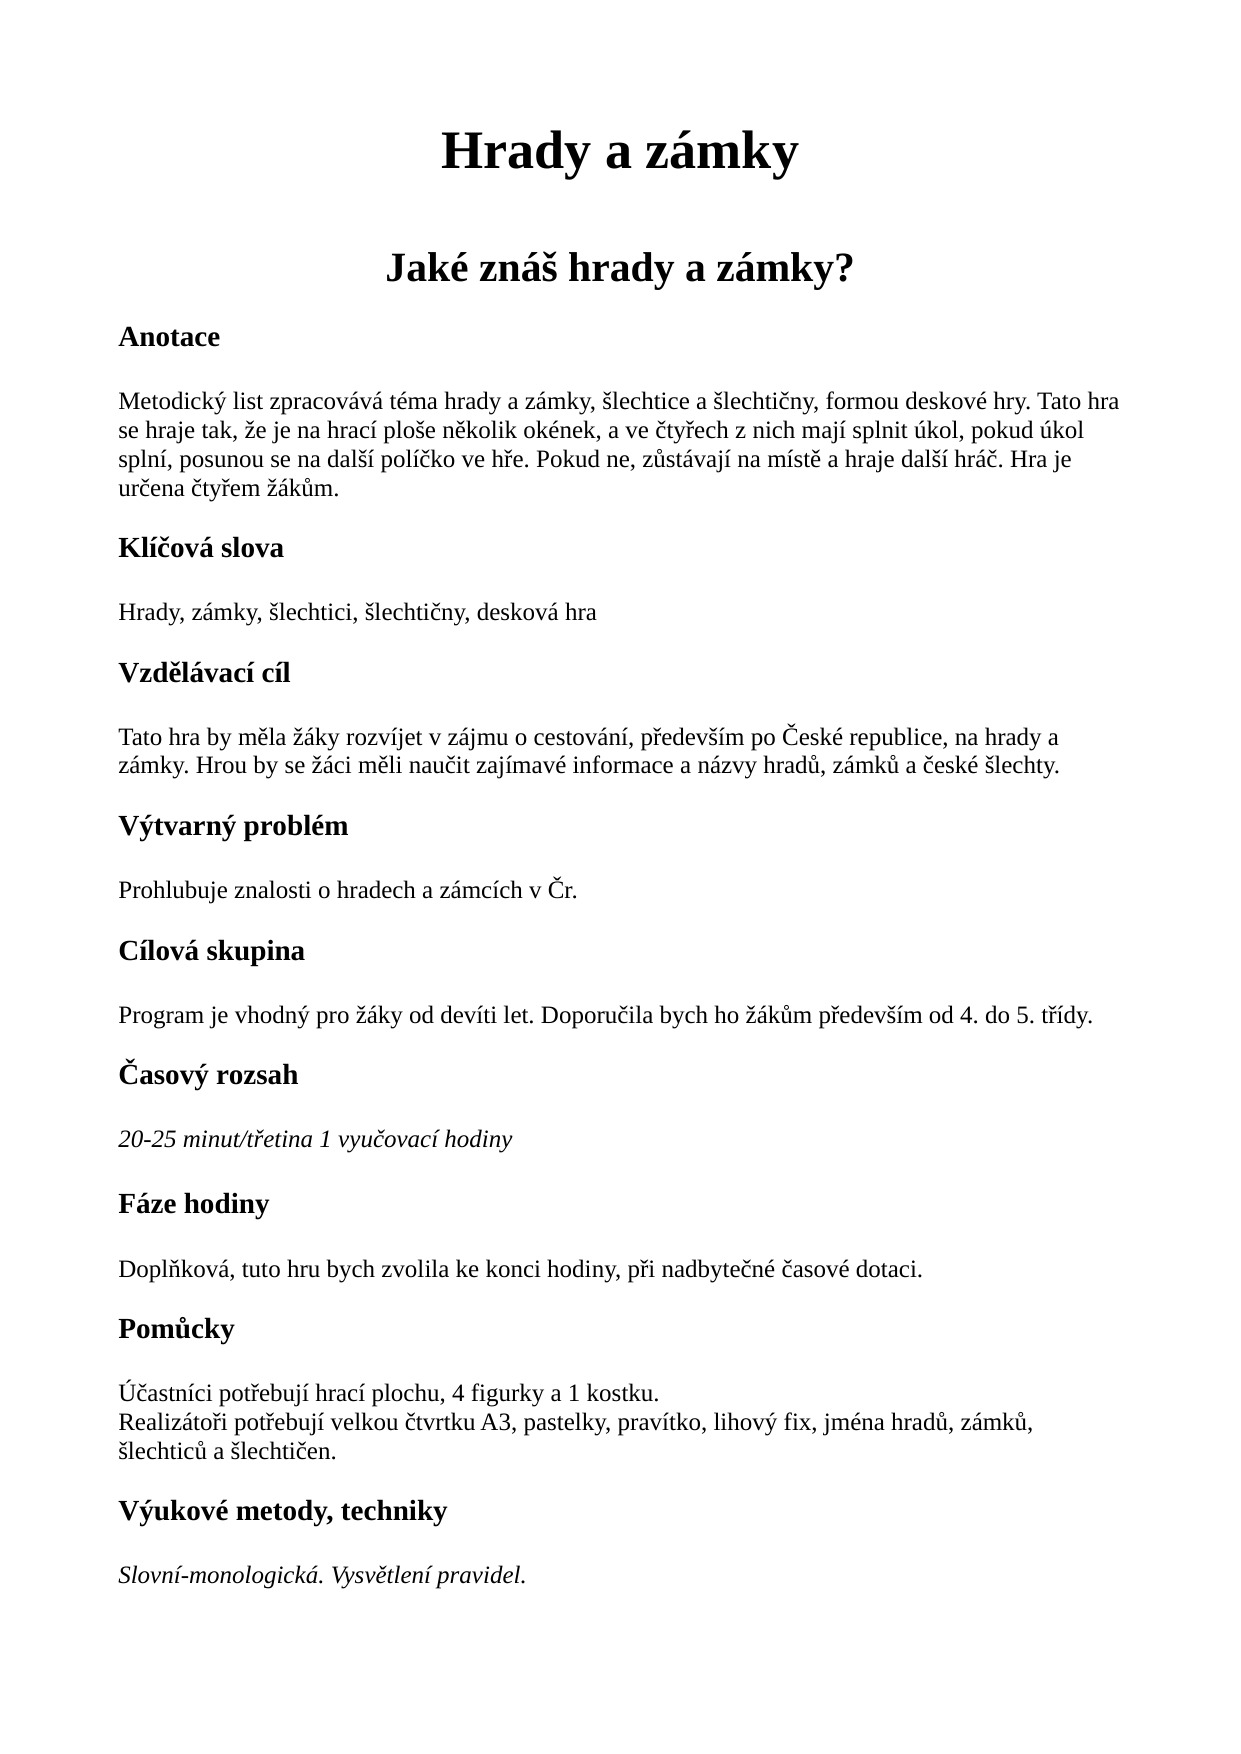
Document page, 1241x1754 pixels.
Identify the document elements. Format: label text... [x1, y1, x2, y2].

text Výtvarný problém [118, 808, 1122, 842]
text Prohlubuje znalosti o hradech a zámcích v Čr. [118, 875, 1122, 904]
text Realizátoři potřebují velkou čtvrtku A3, pastelky, pravítko, lihový fix, jména hradů, zámků, šlechticů a šlechtičen. [118, 1407, 1122, 1464]
text 20-25 minut/třetina 1 vyučovací hodiny [118, 1124, 1122, 1153]
text Tato hra by měla žáky rozvíjet v zájmu o cestování, především po České republice, na hrady a zámky. Hrou by se žáci měli naučit zajímavé informace a názvy hradů, zámků a české šlechty. [118, 722, 1122, 779]
text Účastníci potřebují hrací plochu, 4 figurky a 1 kostku. [118, 1378, 1122, 1407]
text Klíčová slova [118, 530, 1122, 564]
text Cílová skupina [118, 933, 1122, 966]
text Anotace [118, 319, 1122, 353]
text Výukové metody, techniky [118, 1493, 1122, 1527]
text Slovní-monologická. Vysvětlení pravidel. [118, 1560, 1122, 1589]
text Časový rozsah [118, 1057, 1122, 1091]
text Hrady, zámky, šlechtici, šlechtičny, desková hra [118, 597, 1122, 626]
text Program je vhodný pro žáky od devíti let. Doporučila bych ho žákům především od 4. do 5. třídy. [118, 1000, 1122, 1028]
text Jaké znáš hrady a zámky? [118, 243, 1122, 291]
text Metodický list zpracovává téma hrady a zámky, šlechtice a šlechtičny, formou deskové hry. Tato hra se hraje tak, že je na hrací ploše několik okének, a ve čtyřech z nich mají splnit úkol, pokud úkol splní, posunou se na další políčko ve hře. Pokud ne, zůstávají na místě a hraje další hráč. Hra je určena čtyřem žákům. [118, 386, 1122, 501]
text Pomůcky [118, 1311, 1122, 1345]
text Hrady a zámky [118, 118, 1122, 180]
text Vzdělávací cíl [118, 655, 1122, 688]
text Doplňková, tuto hru bych zvolila ke konci hodiny, při nadbytečné časové dotaci. [118, 1254, 1122, 1282]
text Fáze hodiny [118, 1187, 1122, 1220]
